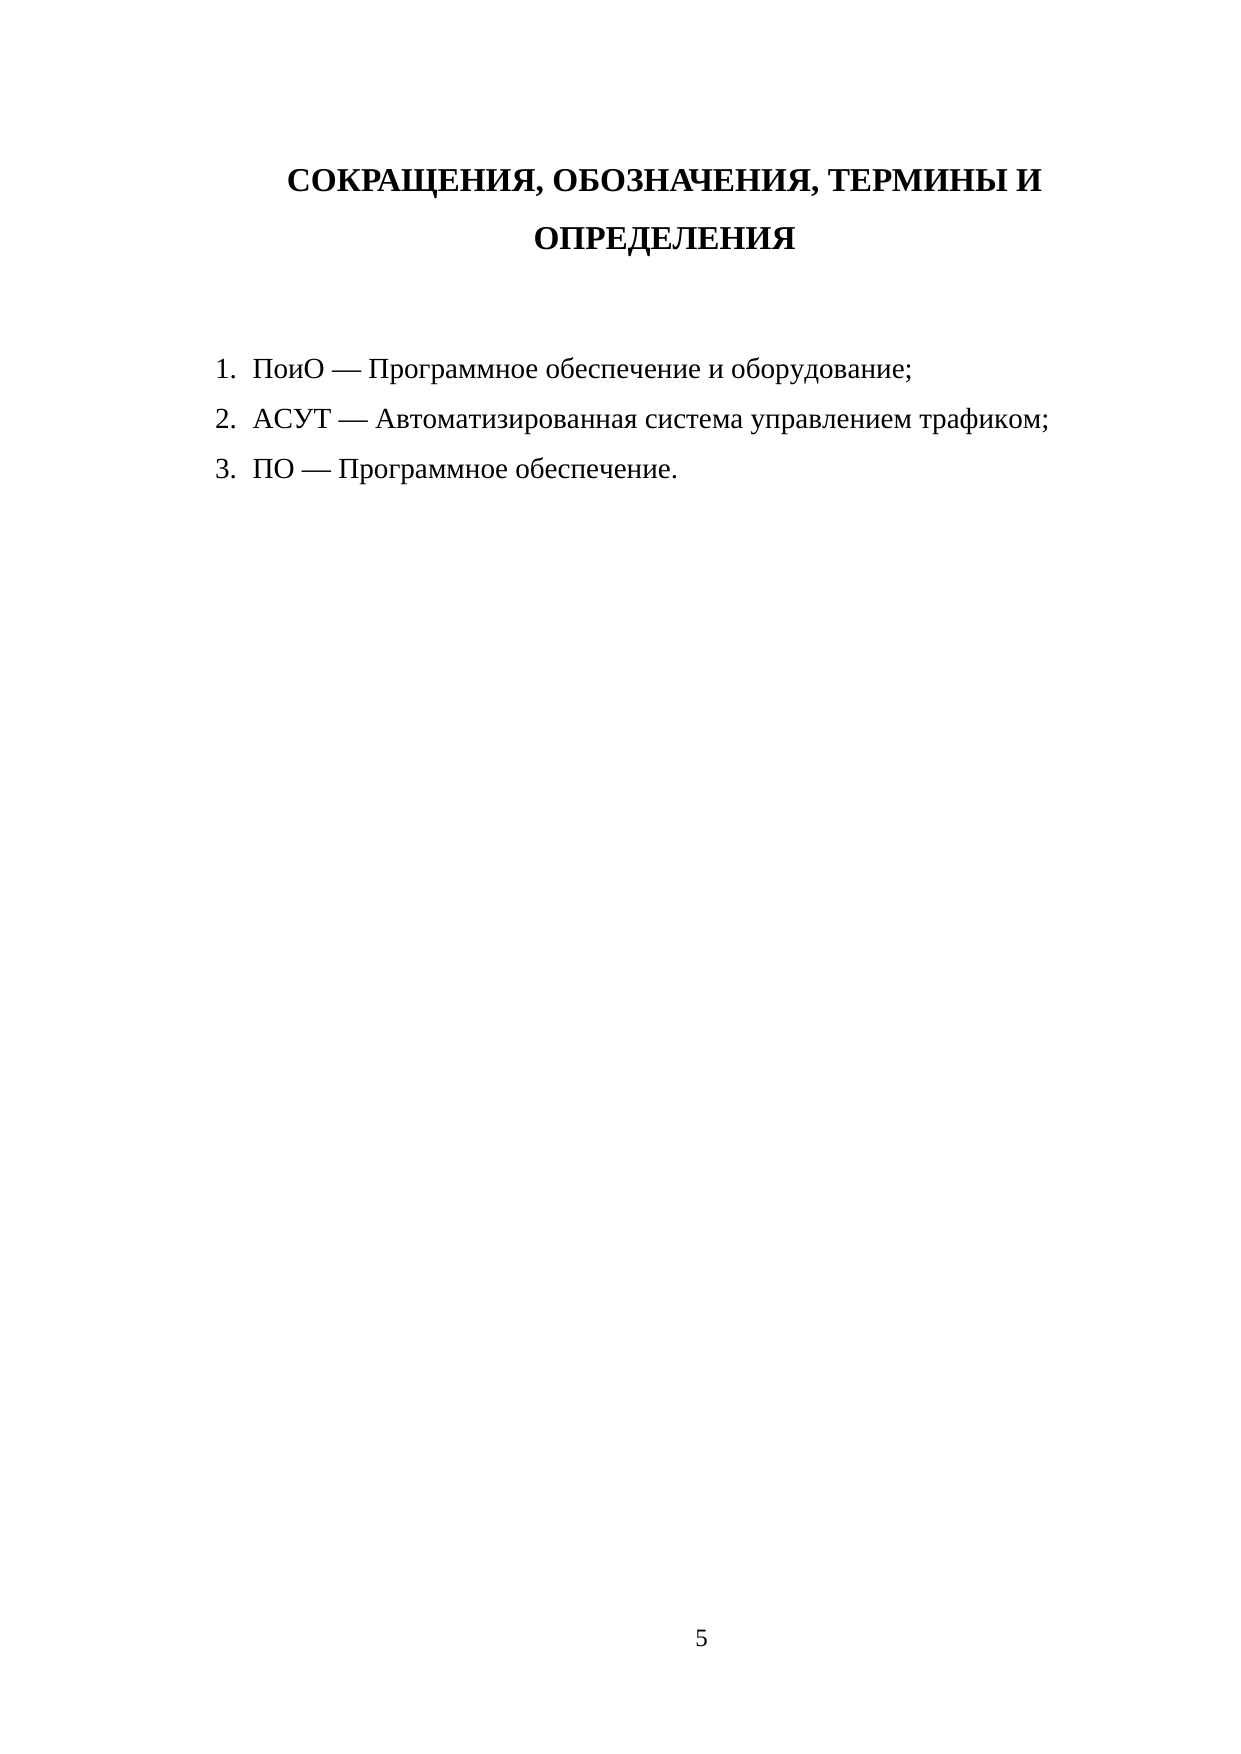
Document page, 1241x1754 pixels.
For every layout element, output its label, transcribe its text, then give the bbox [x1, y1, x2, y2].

subtitle СОКРАЩЕНИЯ, ОБОЗНАЧЕНИЯ, ТЕРМИНЫ И ОПРЕДЕЛЕНИЯ [177, 161, 1152, 256]
list АСУТ — Автоматизированная система управлением трафиком; [215, 401, 1152, 435]
list ПоиО — Программное обеспечение и оборудование; [215, 351, 1152, 384]
list ПО — Программное обеспечение. [215, 451, 1152, 485]
